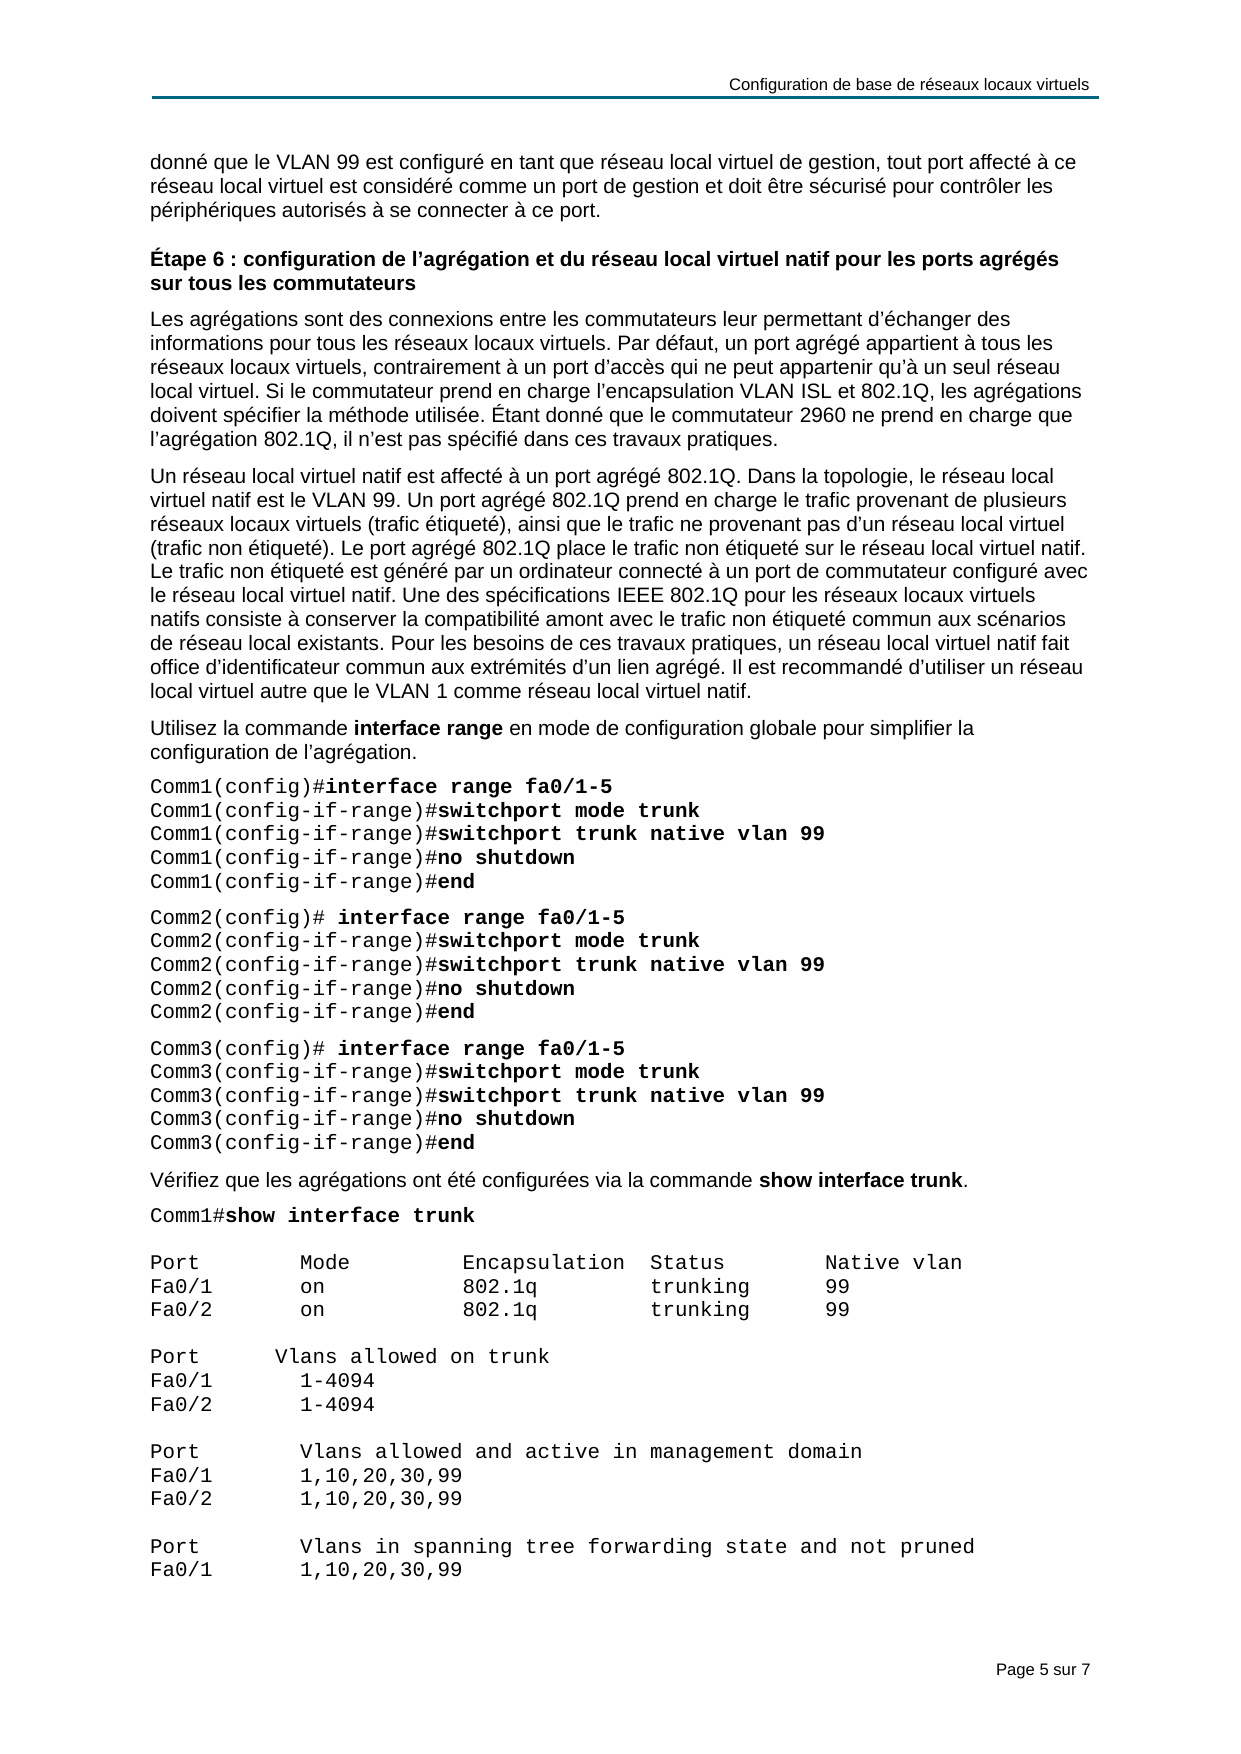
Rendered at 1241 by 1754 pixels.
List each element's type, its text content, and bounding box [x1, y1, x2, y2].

text Fa0/1 1-4094 [150, 1370, 1090, 1394]
text Fa0/2 1-4094 [150, 1394, 1090, 1417]
text Port Vlans in spanning tree forwarding state and not pruned [150, 1536, 1090, 1559]
text Utilisez la commande interface range en mode de configuration globale pour simplifier la configuration de l’agrégation. [150, 716, 1090, 763]
text Comm1(config-if-range)#switchport trunk native vlan 99 [150, 823, 1090, 847]
text Fa0/1 1,10,20,30,99 [150, 1465, 1090, 1488]
text Comm2(config-if-range)#switchport mode trunk [150, 930, 1090, 954]
text Vérifiez que les agrégations ont été configurées via la commande show interface trunk. [150, 1168, 1090, 1192]
text Comm3(config-if-range)#switchport mode trunk [150, 1061, 1090, 1085]
text Comm3(config-if-range)#switchport trunk native vlan 99 [150, 1085, 1090, 1108]
text Fa0/2 on 802.1q trunking 99 [150, 1299, 1090, 1323]
text Un réseau local virtuel natif est affecté à un port agrégé 802.1Q. Dans la topologie, le réseau local virtuel natif est le VLAN 99. Un port agrégé 802.1Q prend en charge le trafic provenant de plusieurs réseaux locaux virtuels (trafic étiqueté), ainsi que le trafic ne provenant pas d’un réseau local virtuel (trafic non étiqueté). Le port agrégé 802.1Q place le trafic non étiqueté sur le réseau local virtuel natif. Le trafic non étiqueté est généré par un ordinateur connecté à un port de commutateur configuré avec le réseau local virtuel natif. Une des spécifications IEEE 802.1Q pour les réseaux locaux virtuels natifs consiste à conserver la compatibilité amont avec le trafic non étiqueté commun aux scénarios de réseau local existants. Pour les besoins de ces travaux pratiques, un réseau local virtuel natif fait office d’identificateur commun aux extrémités d’un lien agrégé. Il est recommandé d’utiliser un réseau local virtuel autre que le VLAN 1 comme réseau local virtuel natif. [150, 463, 1090, 703]
text Port Vlans allowed and active in management domain [150, 1441, 1090, 1465]
text Comm1(config-if-range)#switchport mode trunk [150, 800, 1090, 823]
text Port Vlans allowed on trunk [150, 1347, 1090, 1370]
text Comm2(config-if-range)#no shutdown [150, 978, 1090, 1001]
text Les agrégations sont des connexions entre les commutateurs leur permettant d’échanger des informations pour tous les réseaux locaux virtuels. Par défaut, un port agrégé appartient à tous les réseaux locaux virtuels, contrairement à un port d’accès qui ne peut appartenir qu’à un seul réseau local virtuel. Si le commutateur prend en charge l’encapsulation VLAN ISL et 802.1Q, les agrégations doivent spécifier la méthode utilisée. Étant donné que le commutateur 2960 ne prend en charge que l’agrégation 802.1Q, il n’est pas spécifié dans ces travaux pratiques. [150, 307, 1090, 451]
text Comm1(config-if-range)#no shutdown [150, 847, 1090, 871]
text Fa0/2 1,10,20,30,99 [150, 1488, 1090, 1512]
text Comm2(config-if-range)#end [150, 1001, 1090, 1025]
text Comm3(config-if-range)#end [150, 1132, 1090, 1156]
text Comm3(config)# interface range fa0/1-5 [150, 1037, 1090, 1061]
text Comm2(config)# interface range fa0/1-5 [150, 907, 1090, 930]
text Comm1#show interface trunk [150, 1205, 1090, 1228]
text Comm1(config)#interface range fa0/1-5 [150, 776, 1090, 800]
text Comm1(config-if-range)#end [150, 871, 1090, 894]
text Étape 6 : configuration de l’agrégation et du réseau local virtuel natif pour les ports agrégés sur tous les commutateurs [150, 247, 1090, 295]
text Fa0/1 1,10,20,30,99 [150, 1559, 1090, 1583]
text Comm2(config-if-range)#switchport trunk native vlan 99 [150, 954, 1090, 978]
text Comm3(config-if-range)#no shutdown [150, 1108, 1090, 1132]
text Port Mode Encapsulation Status Native vlan [150, 1252, 1090, 1276]
text donné que le VLAN 99 est configuré en tant que réseau local virtuel de gestion, tout port affecté à ce réseau local virtuel est considéré comme un port de gestion et doit être sécurisé pour contrôler les périphériques autorisés à se connecter à ce port. [150, 150, 1090, 222]
text Fa0/1 on 802.1q trunking 99 [150, 1276, 1090, 1299]
